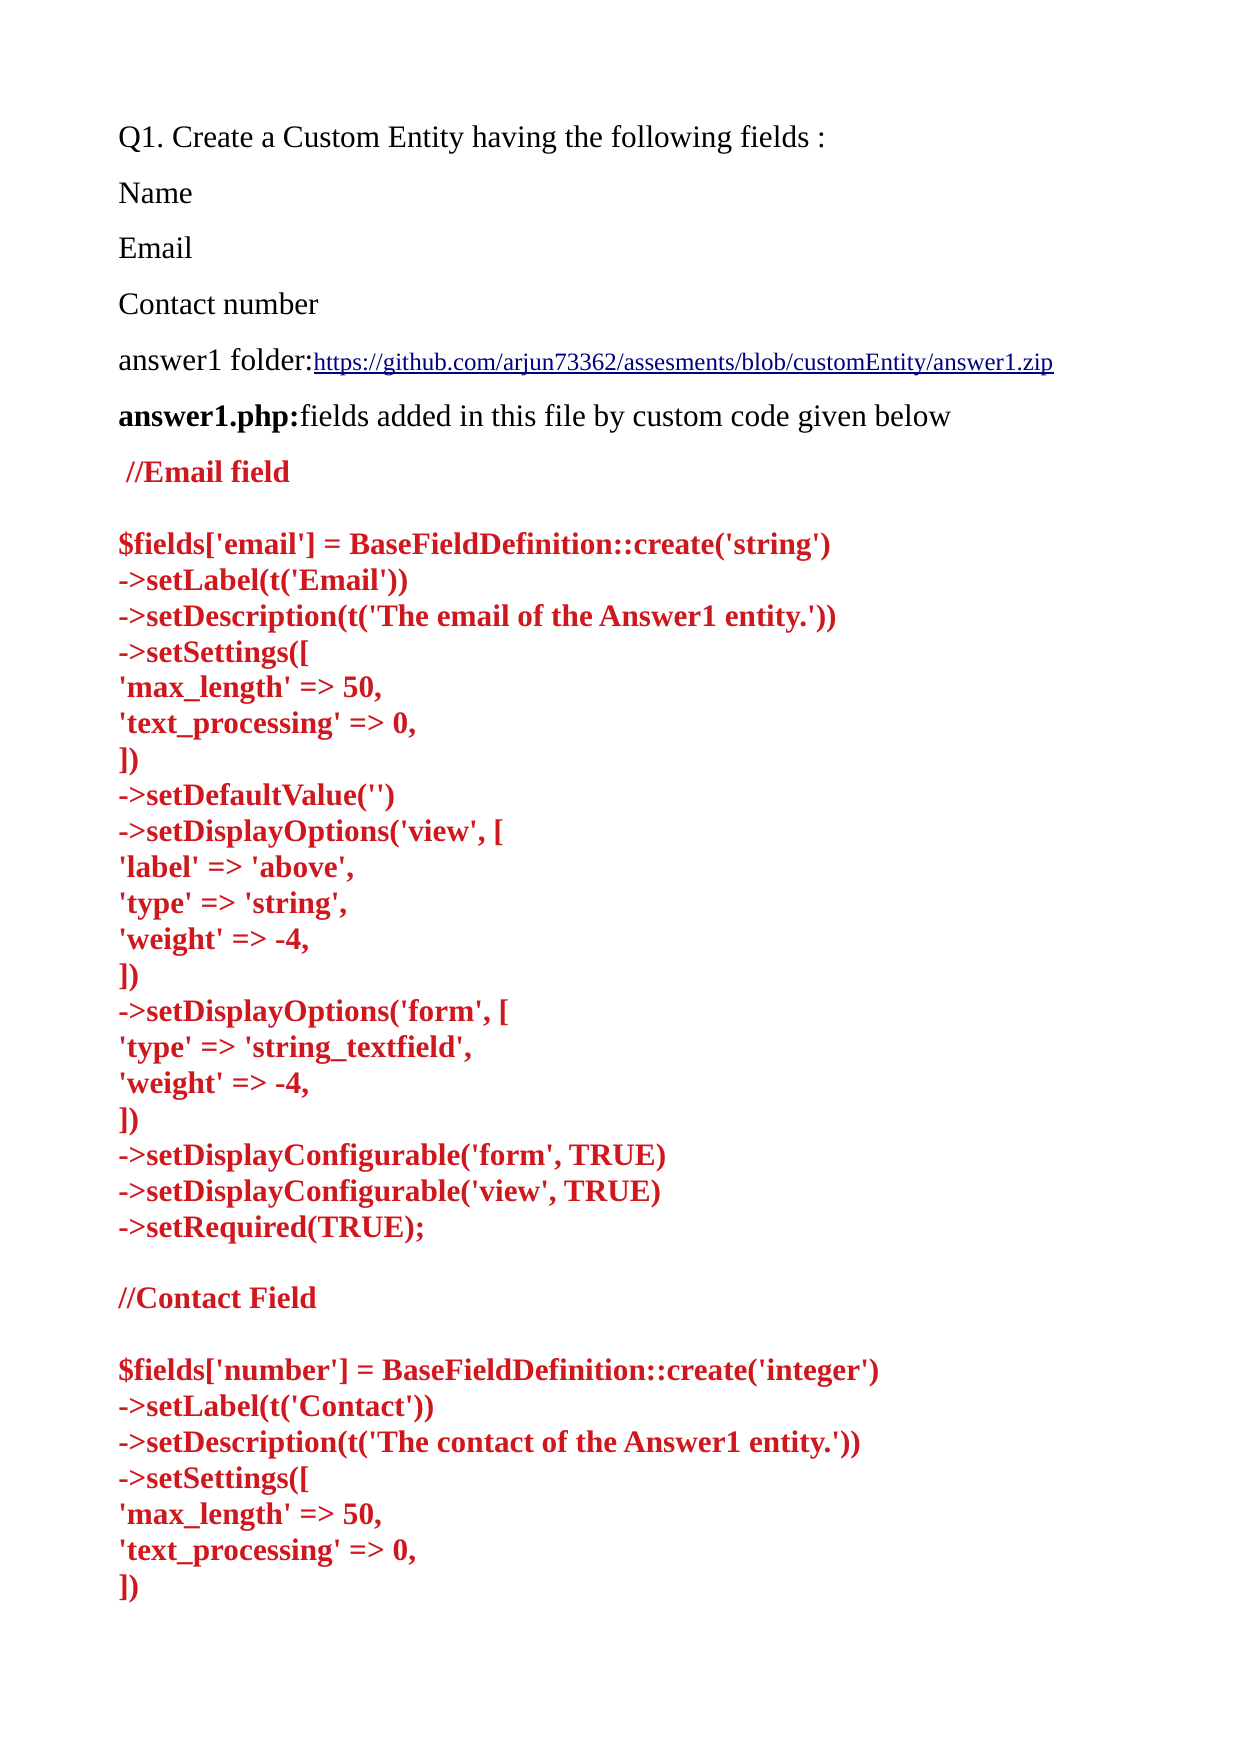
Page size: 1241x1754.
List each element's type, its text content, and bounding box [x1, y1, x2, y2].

text 'type' => 'string', [118, 884, 1122, 920]
text 'label' => 'above', [118, 848, 1122, 884]
text Contact number [118, 286, 1122, 322]
text ->setLabel(t('Contact')) [118, 1387, 1122, 1423]
text ->setSettings([ [118, 633, 1122, 669]
text Name [118, 174, 1122, 210]
text 'weight' => -4, [118, 920, 1122, 956]
text ]) [118, 1567, 1122, 1603]
text ->setDisplayConfigurable('view', TRUE) [118, 1172, 1122, 1208]
text 'type' => 'string_textfield', [118, 1028, 1122, 1064]
text ->setDisplayOptions('view', [ [118, 812, 1122, 848]
text ->setSettings([ [118, 1459, 1122, 1495]
text ->setDefaultValue('') [118, 777, 1122, 812]
text 'text_processing' => 0, [118, 705, 1122, 741]
text ->setLabel(t('Email')) [118, 561, 1122, 597]
text 'text_processing' => 0, [118, 1531, 1122, 1567]
text ->setDescription(t('The contact of the Answer1 entity.')) [118, 1423, 1122, 1459]
text ]) [118, 956, 1122, 992]
text //Email field [118, 453, 1122, 489]
text //Contact Field [118, 1280, 1122, 1316]
text answer1 folder:https://github.com/arjun73362/assesments/blob/customEntity/answer1.zip [118, 341, 1122, 377]
text ->setDescription(t('The email of the Answer1 entity.')) [118, 597, 1122, 633]
text Q1. Create a Custom Entity having the following fields : [118, 118, 1122, 154]
text 'max_length' => 50, [118, 1495, 1122, 1531]
text ]) [118, 1100, 1122, 1136]
text answer1.php:fields added in this file by custom code given below [118, 397, 1122, 433]
text Email [118, 230, 1122, 266]
text 'weight' => -4, [118, 1064, 1122, 1100]
text ]) [118, 741, 1122, 777]
text 'max_length' => 50, [118, 669, 1122, 705]
text $fields['number'] = BaseFieldDefinition::create('integer') [118, 1352, 1122, 1387]
text $fields['email'] = BaseFieldDefinition::create('string') [118, 525, 1122, 561]
text ->setDisplayOptions('form', [ [118, 992, 1122, 1028]
text ->setRequired(TRUE); [118, 1208, 1122, 1244]
text ->setDisplayConfigurable('form', TRUE) [118, 1136, 1122, 1172]
